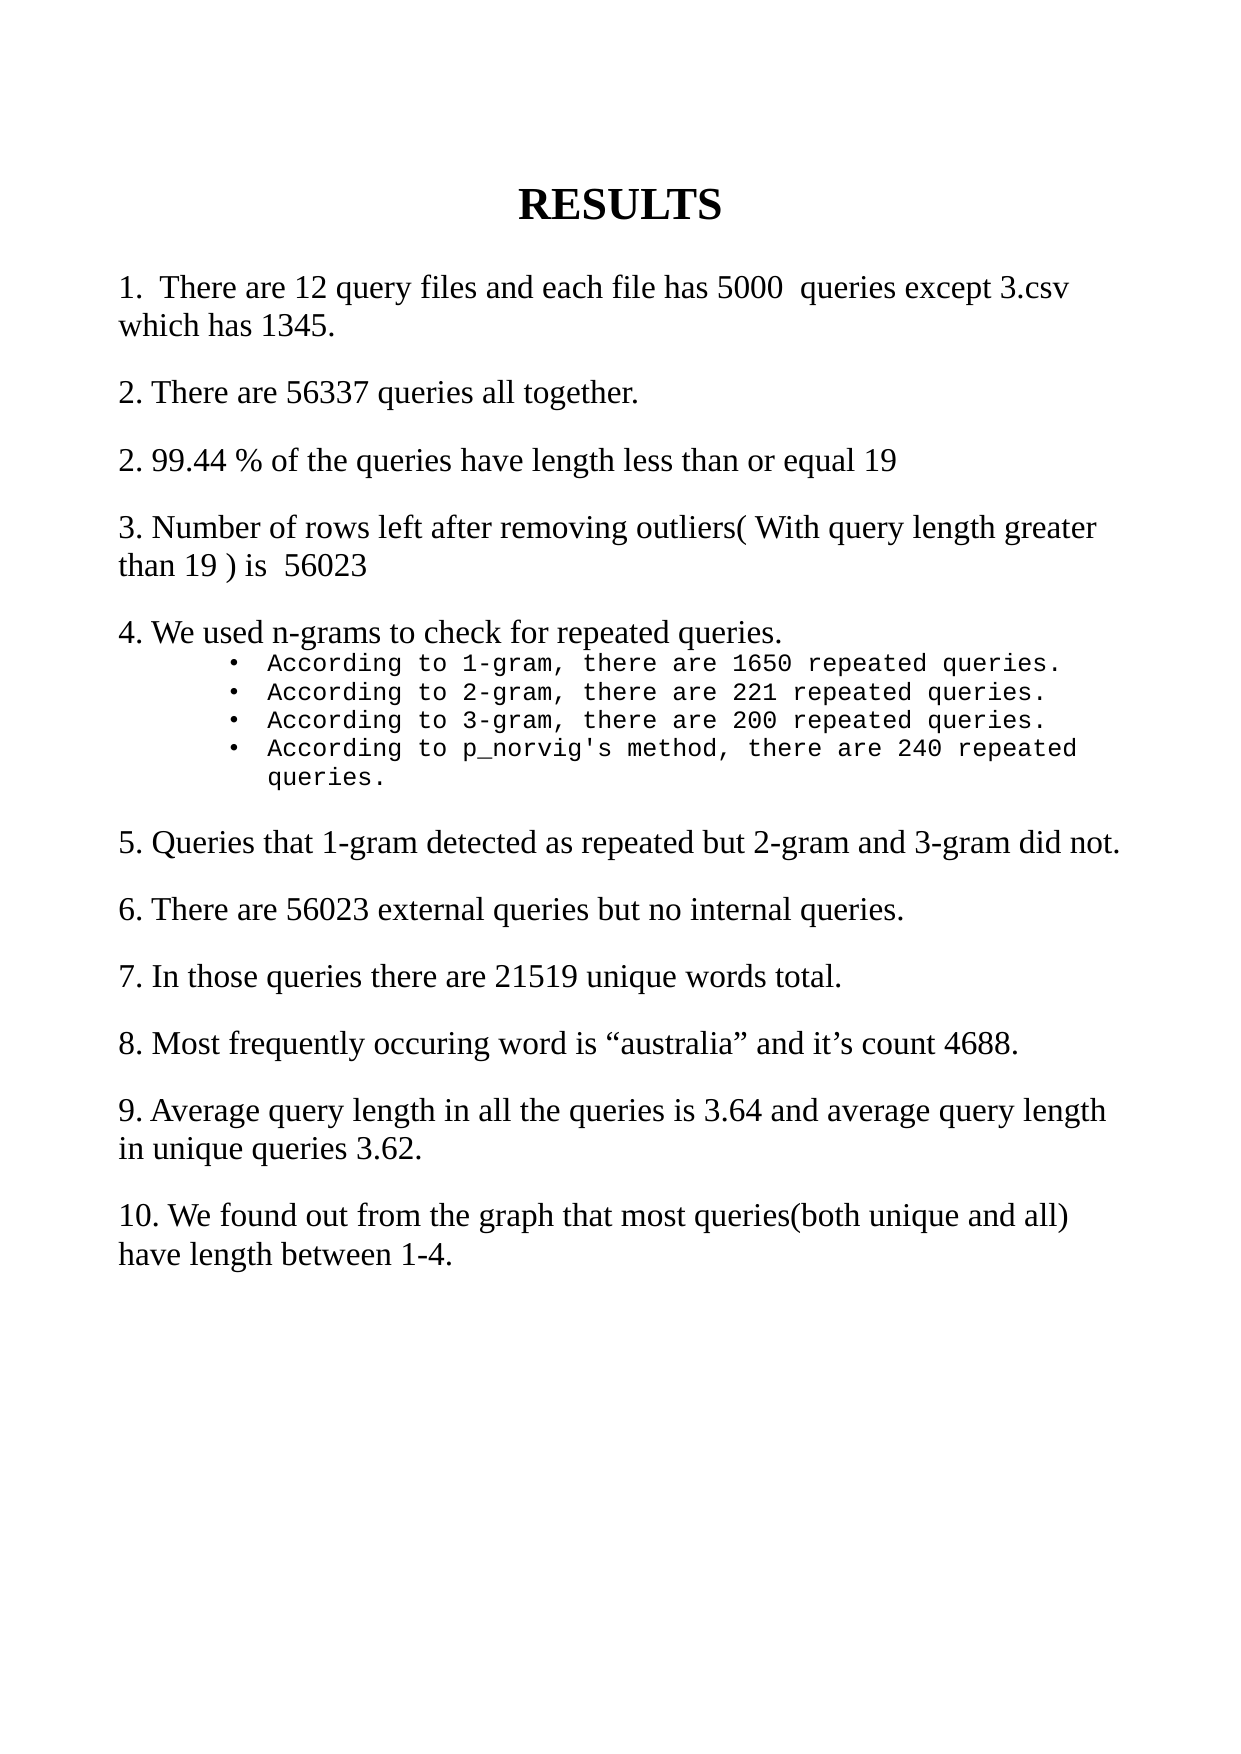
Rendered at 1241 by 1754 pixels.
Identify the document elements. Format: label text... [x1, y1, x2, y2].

text 3. Number of rows left after removing outliers( With query length greater than 19 ) is 56023 [118, 507, 1122, 584]
text 6. There are 56023 external queries but no internal queries. [118, 889, 1122, 927]
text RESULTS [118, 176, 1122, 229]
text 4. We used n-grams to check for repeated queries. [118, 612, 1122, 651]
text 10. We found out from the graph that most queries(both unique and all) have length between 1-4. [118, 1196, 1122, 1272]
text 7. In those queries there are 21519 unique words total. [118, 956, 1122, 994]
text 5. Queries that 1-gram detected as repeated but 2-gram and 3-gram did not. [118, 822, 1122, 860]
text 2. 99.44 % of the queries have length less than or equal 19 [118, 440, 1122, 478]
text 9. Average query length in all the queries is 3.64 and average query length in unique queries 3.62. [118, 1090, 1122, 1167]
list According to 1-gram, there are 1650 repeated queries. [229, 651, 1122, 679]
list According to p_norvig's method, there are 240 repeated queries. [229, 736, 1122, 792]
list According to 3-gram, there are 200 repeated queries. [229, 707, 1122, 736]
text 8. Most frequently occuring word is “australia” and it’s count 4688. [118, 1023, 1122, 1061]
list According to 2-gram, there are 221 repeated queries. [229, 679, 1122, 707]
text 1. There are 12 query files and each file has 5000 queries except 3.csv which has 1345. [118, 267, 1122, 344]
text 2. There are 56337 queries all together. [118, 373, 1122, 411]
